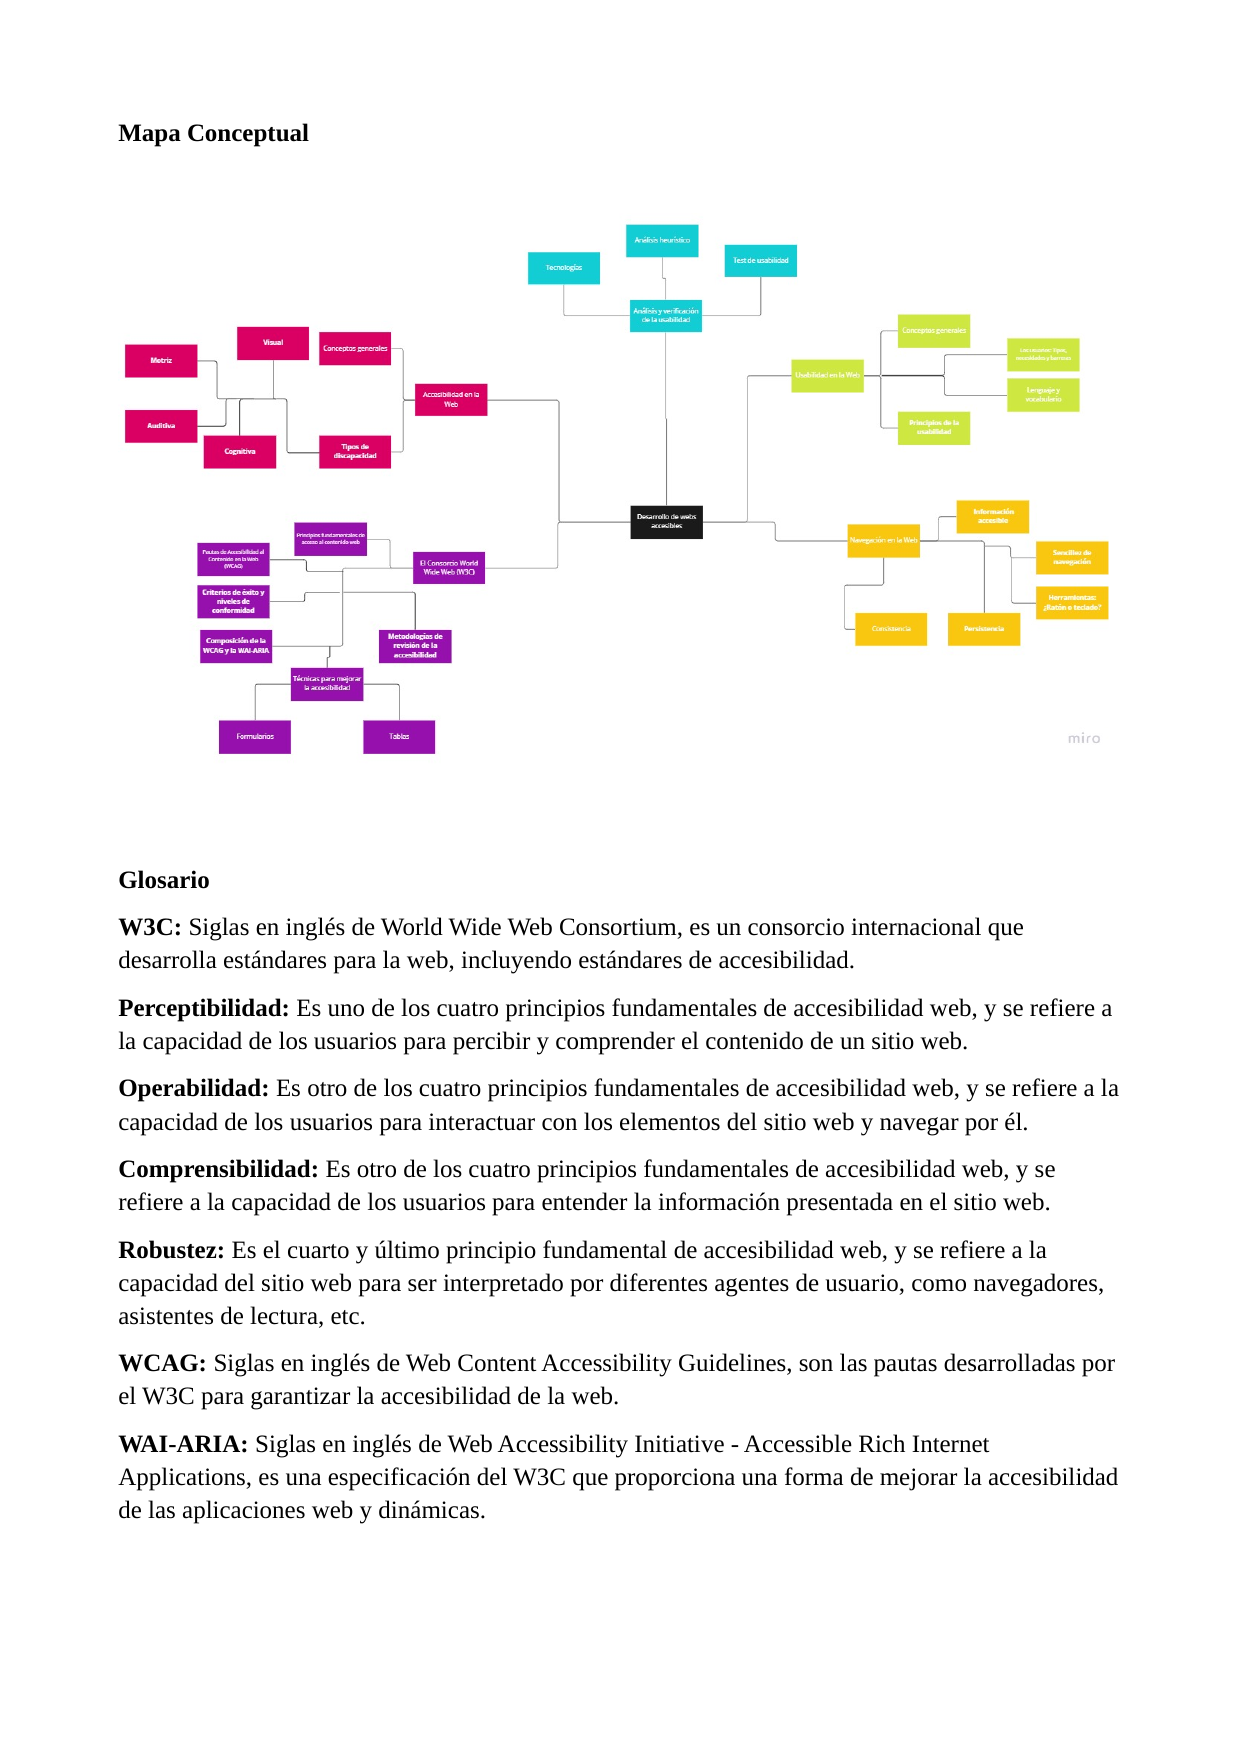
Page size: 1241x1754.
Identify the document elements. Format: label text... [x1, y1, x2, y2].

text Operabilidad: Es otro de los cuatro principios fundamentales de accesibilidad web, y se refiere a la capacidad de los usuarios para interactuar con los elementos del sitio web y navegar por él. [118, 1073, 1122, 1135]
text Robustez: Es el cuarto y último principio fundamental de accesibilidad web, y se refiere a la capacidad del sitio web para ser interpretado por diferentes agentes de usuario, como navegadores, asistentes de lectura, etc. [118, 1235, 1122, 1329]
text W3C: Siglas en inglés de World Wide Web Consortium, es un consorcio internacional que desarrolla estándares para la web, incluyendo estándares de accesibilidad. [118, 912, 1122, 974]
text WAI-ARIA: Siglas en inglés de Web Accessibility Initiative - Accessible Rich Internet Applications, es una especificación del W3C que proporciona una forma de mejorar la accesibilidad de las aplicaciones web y dinámicas. [118, 1429, 1122, 1524]
text Glosario [118, 865, 1122, 893]
text Mapa Conceptual [118, 118, 1122, 147]
text WCAG: Siglas en inglés de Web Content Accessibility Guidelines, son las pautas desarrolladas por el W3C para garantizar la accesibilidad de la web. [118, 1348, 1122, 1410]
picture [118, 213, 1123, 766]
text Perceptibilidad: Es uno de los cuatro principios fundamentales de accesibilidad web, y se refiere a la capacidad de los usuarios para percibir y comprender el contenido de un sitio web. [118, 993, 1122, 1055]
text Comprensibilidad: Es otro de los cuatro principios fundamentales de accesibilidad web, y se refiere a la capacidad de los usuarios para entender la información presentada en el sitio web. [118, 1154, 1122, 1216]
